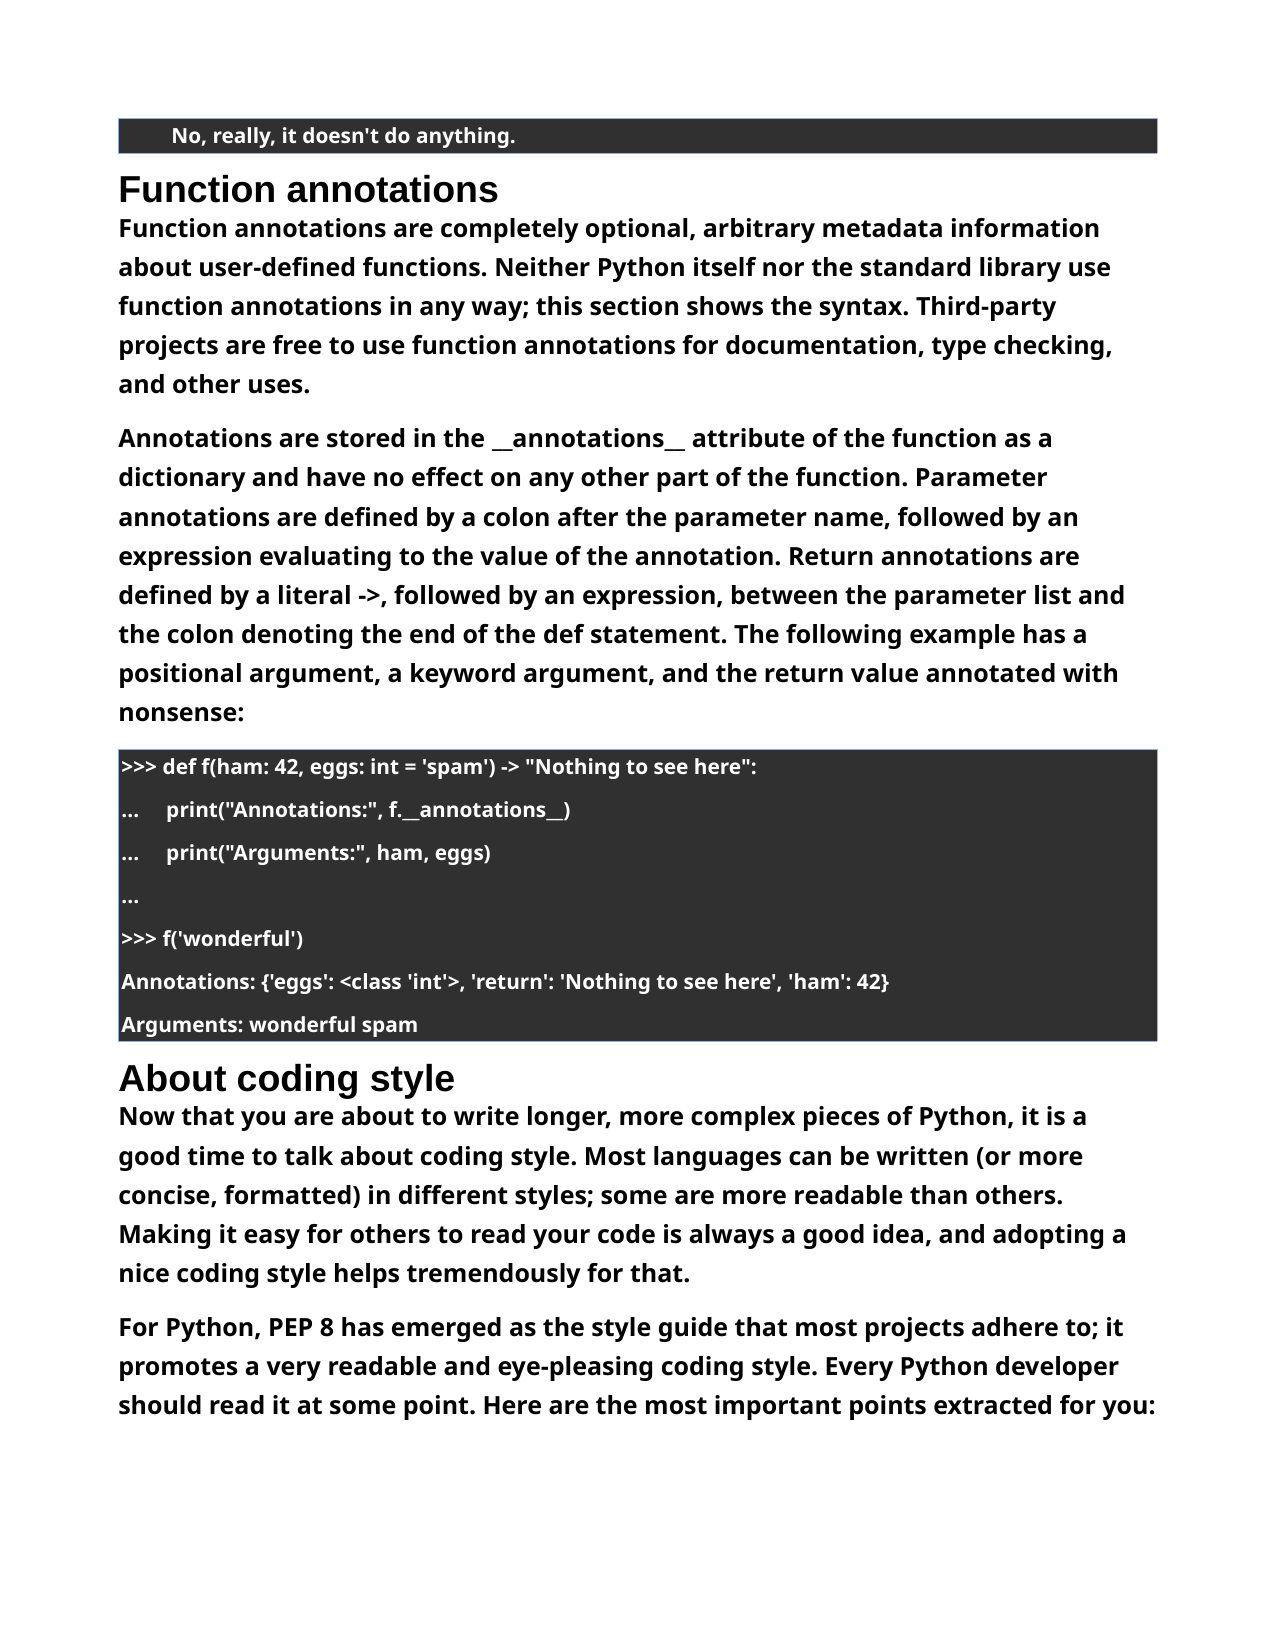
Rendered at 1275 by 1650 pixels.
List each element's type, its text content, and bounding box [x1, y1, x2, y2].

text Annotations are stored in the __annotations__ attribute of the function as a dictionary and have no effect on any other part of the function. Parameter annotations are defined by a colon after the parameter name, followed by an expression evaluating to the value of the annotation. Return annotations are defined by a literal ->, followed by an expression, between the parameter list and the colon denoting the end of the def statement. The following example has a positional argument, a keyword argument, and the return value annotated with nonsense: [118, 421, 1157, 729]
text ... print("Annotations:", f.__annotations__) [119, 792, 1157, 823]
text For Python, PEP 8 has emerged as the style guide that most projects adhere to; it promotes a very readable and eye-pleasing coding style. Every Python developer should read it at some point. Here are the most important points extracted for you: [118, 1309, 1157, 1422]
text >>> f('wonderful') [119, 921, 1157, 952]
text Now that you are about to write longer, more complex pieces of Python, it is a good time to talk about coding style. Most languages can be written (or more concise, formatted) in different styles; some are more readable than others. Making it easy for others to read your code is always a good idea, and adopting a nice coding style helps tremendously for that. [118, 1099, 1157, 1290]
text Annotations: {'eggs': <class 'int'>, 'return': 'Nothing to see here', 'ham': 42} [119, 964, 1157, 995]
subtitle Function annotations [118, 167, 1157, 210]
text ... [119, 878, 1157, 909]
text Function annotations are completely optional, arbitrary metadata information about user-defined functions. Neither Python itself nor the standard library use function annotations in any way; this section shows the syntax. Third-party projects are free to use function annotations for documentation, type checking, and other uses. [118, 210, 1157, 401]
text >>> def f(ham: 42, eggs: int = 'spam') -> "Nothing to see here": [119, 750, 1157, 780]
text No, really, it doesn't do anything. [119, 119, 1157, 153]
subtitle About coding style [118, 1056, 1157, 1099]
text ... print("Arguments:", ham, eggs) [119, 835, 1157, 866]
text Arguments: wonderful spam [119, 1007, 1157, 1041]
